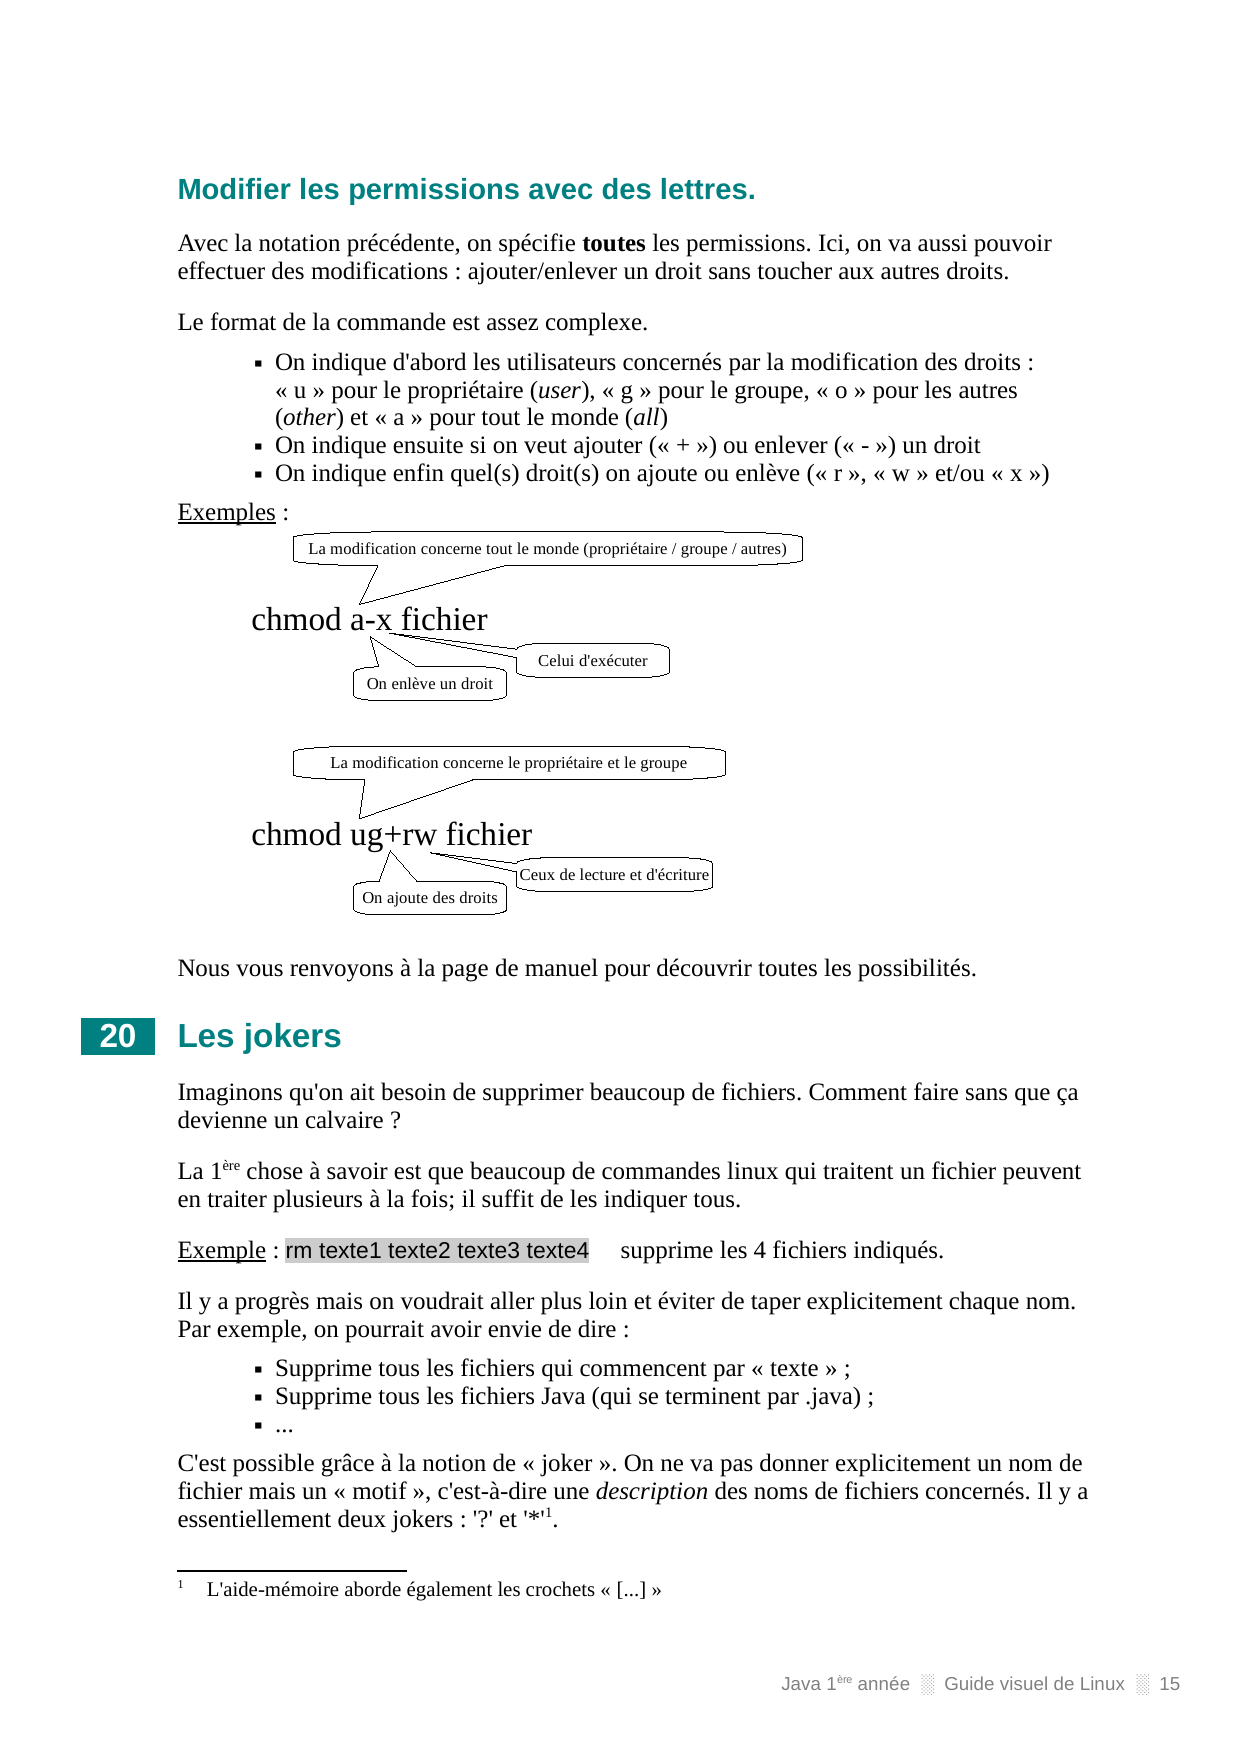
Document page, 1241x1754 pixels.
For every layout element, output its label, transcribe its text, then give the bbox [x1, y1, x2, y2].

text Nous vous renvoyons à la page de manuel pour découvrir toutes les possibilités. [177, 954, 1093, 982]
list On indique d'abord les utilisateurs concernés par la modification des droits : « u » pour le propriétaire (user), « g » pour le groupe, « o » pour les autres (other) et « a » pour tout le monde (all) [251, 348, 1093, 431]
text La 1ère chose à savoir est que beaucoup de commandes linux qui traitent un fichier peuvent en traiter plusieurs à la fois; il suffit de les indiquer tous. [177, 1157, 1093, 1213]
text Avec la notation précédente, on spécifie toutes les permissions. Ici, on va aussi pouvoir effectuer des modifications : ajouter/enlever un droit sans toucher aux autres droits. [177, 229, 1093, 285]
text C'est possible grâce à la notion de « joker ». On ne va pas donner explicitement un nom de fichier mais un « motif », c'est-à-dire une description des noms de fichiers concernés. Il y a essentiellement deux jokers : '?' et '*'. [177, 1449, 1093, 1533]
list On indique enfin quel(s) droit(s) on ajoute ou enlève (« r », « w » et/ou « x ») [251, 459, 1093, 487]
subtitle [0, 1018, 81, 1055]
subtitle Modifier les permissions avec des lettres. [177, 173, 1093, 205]
text Exemple : rm texte1 texte2 texte3 texte4 supprime les 4 fichiers indiqués. [177, 1236, 1093, 1264]
text L'aide-mémoire aborde également les crochets « [...] » [177, 1577, 1093, 1600]
text Exemples : [177, 498, 1093, 526]
text Il y a progrès mais on voudrait aller plus loin et éviter de taper explicitement chaque nom. Par exemple, on pourrait avoir envie de dire : [177, 1287, 1093, 1343]
subtitle Les jokers [155, 1018, 1093, 1055]
text Imaginons qu'on ait besoin de supprimer beaucoup de fichiers. Comment faire sans que ça devienne un calvaire ? [177, 1078, 1093, 1134]
text chmod ug+rw fichier [177, 815, 1093, 852]
list Supprime tous les fichiers Java (qui se terminent par .java) ; [251, 1382, 1093, 1410]
list ... [251, 1410, 1093, 1438]
text chmod a-x fichier [177, 601, 1093, 638]
list Supprime tous les fichiers qui commencent par « texte » ; [251, 1354, 1093, 1382]
list On indique ensuite si on veut ajouter (« + ») ou enlever (« - ») un droit [251, 431, 1093, 459]
text Le format de la commande est assez complexe. [177, 308, 1093, 336]
